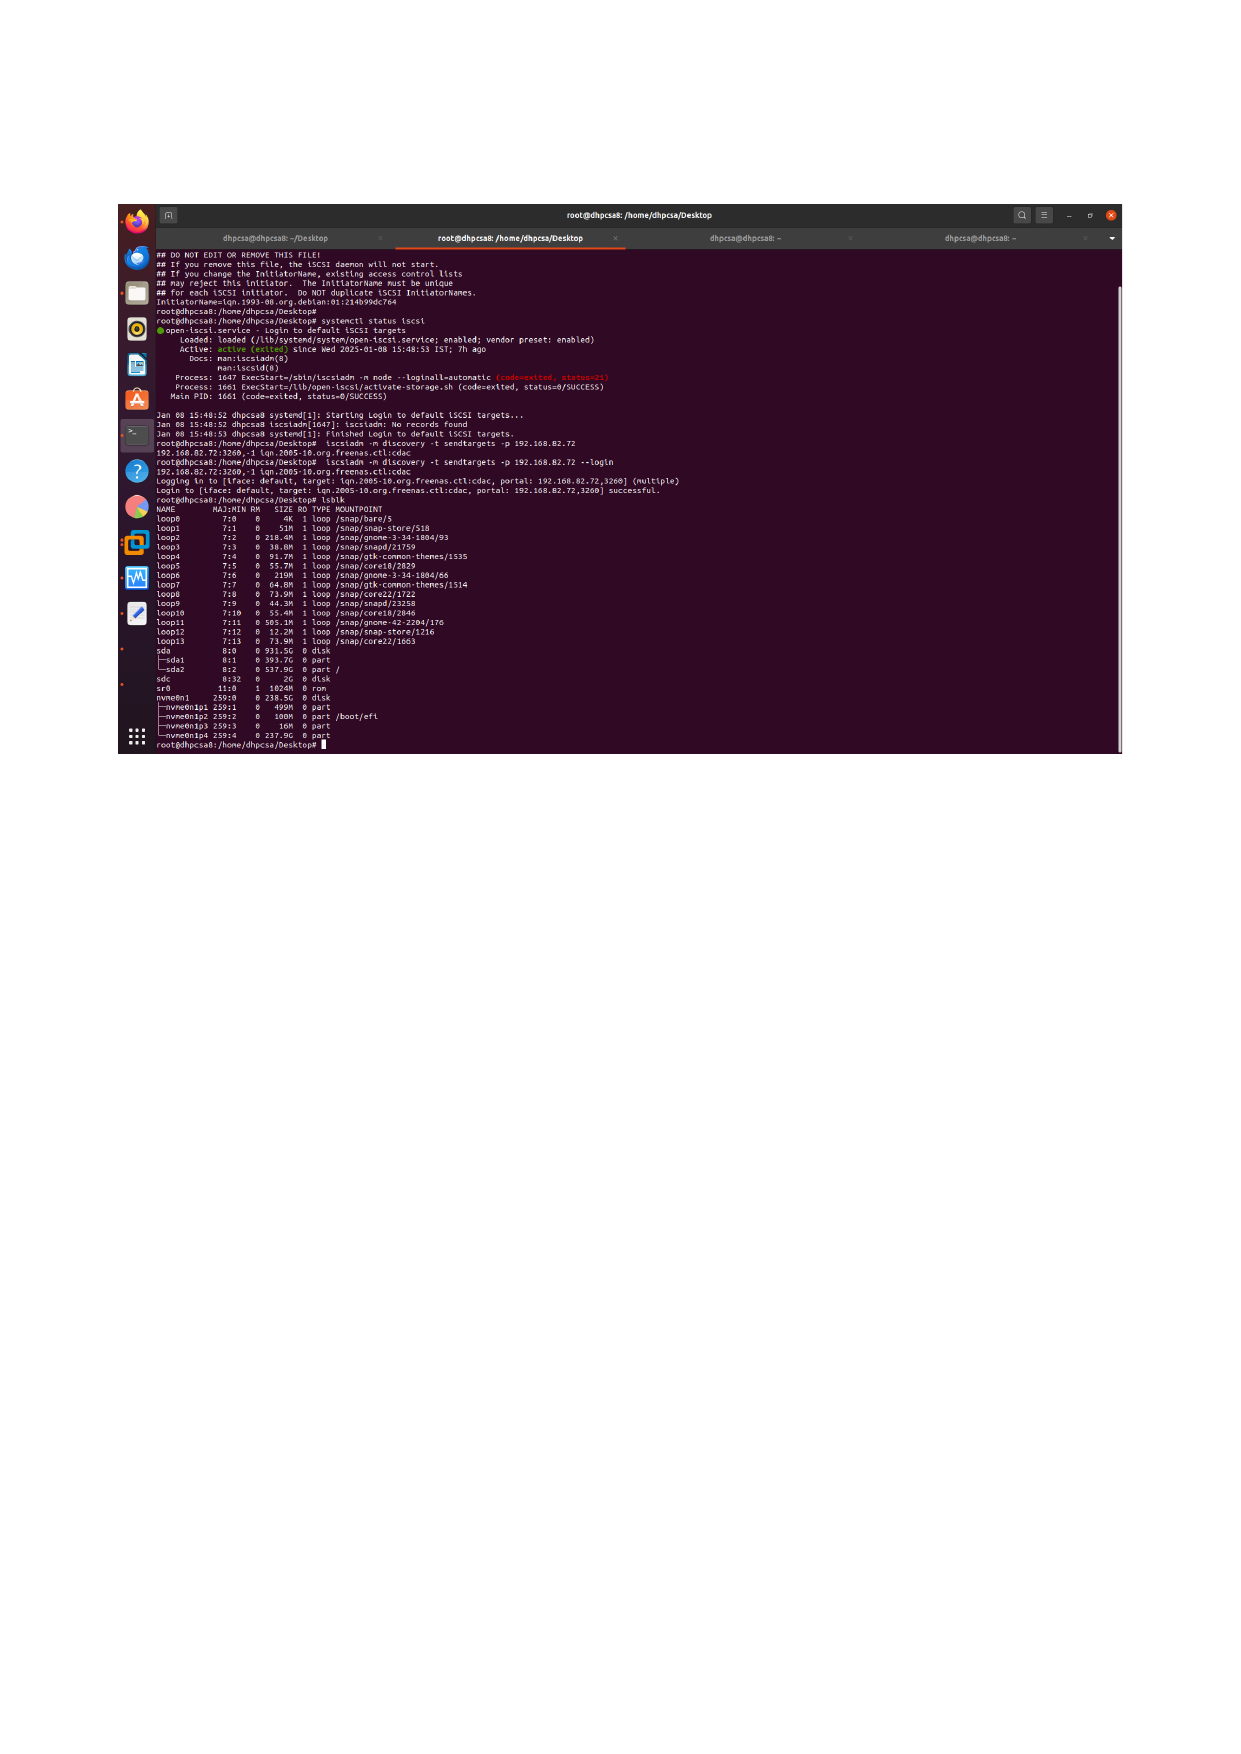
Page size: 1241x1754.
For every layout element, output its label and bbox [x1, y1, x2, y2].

picture [118, 204, 1123, 754]
